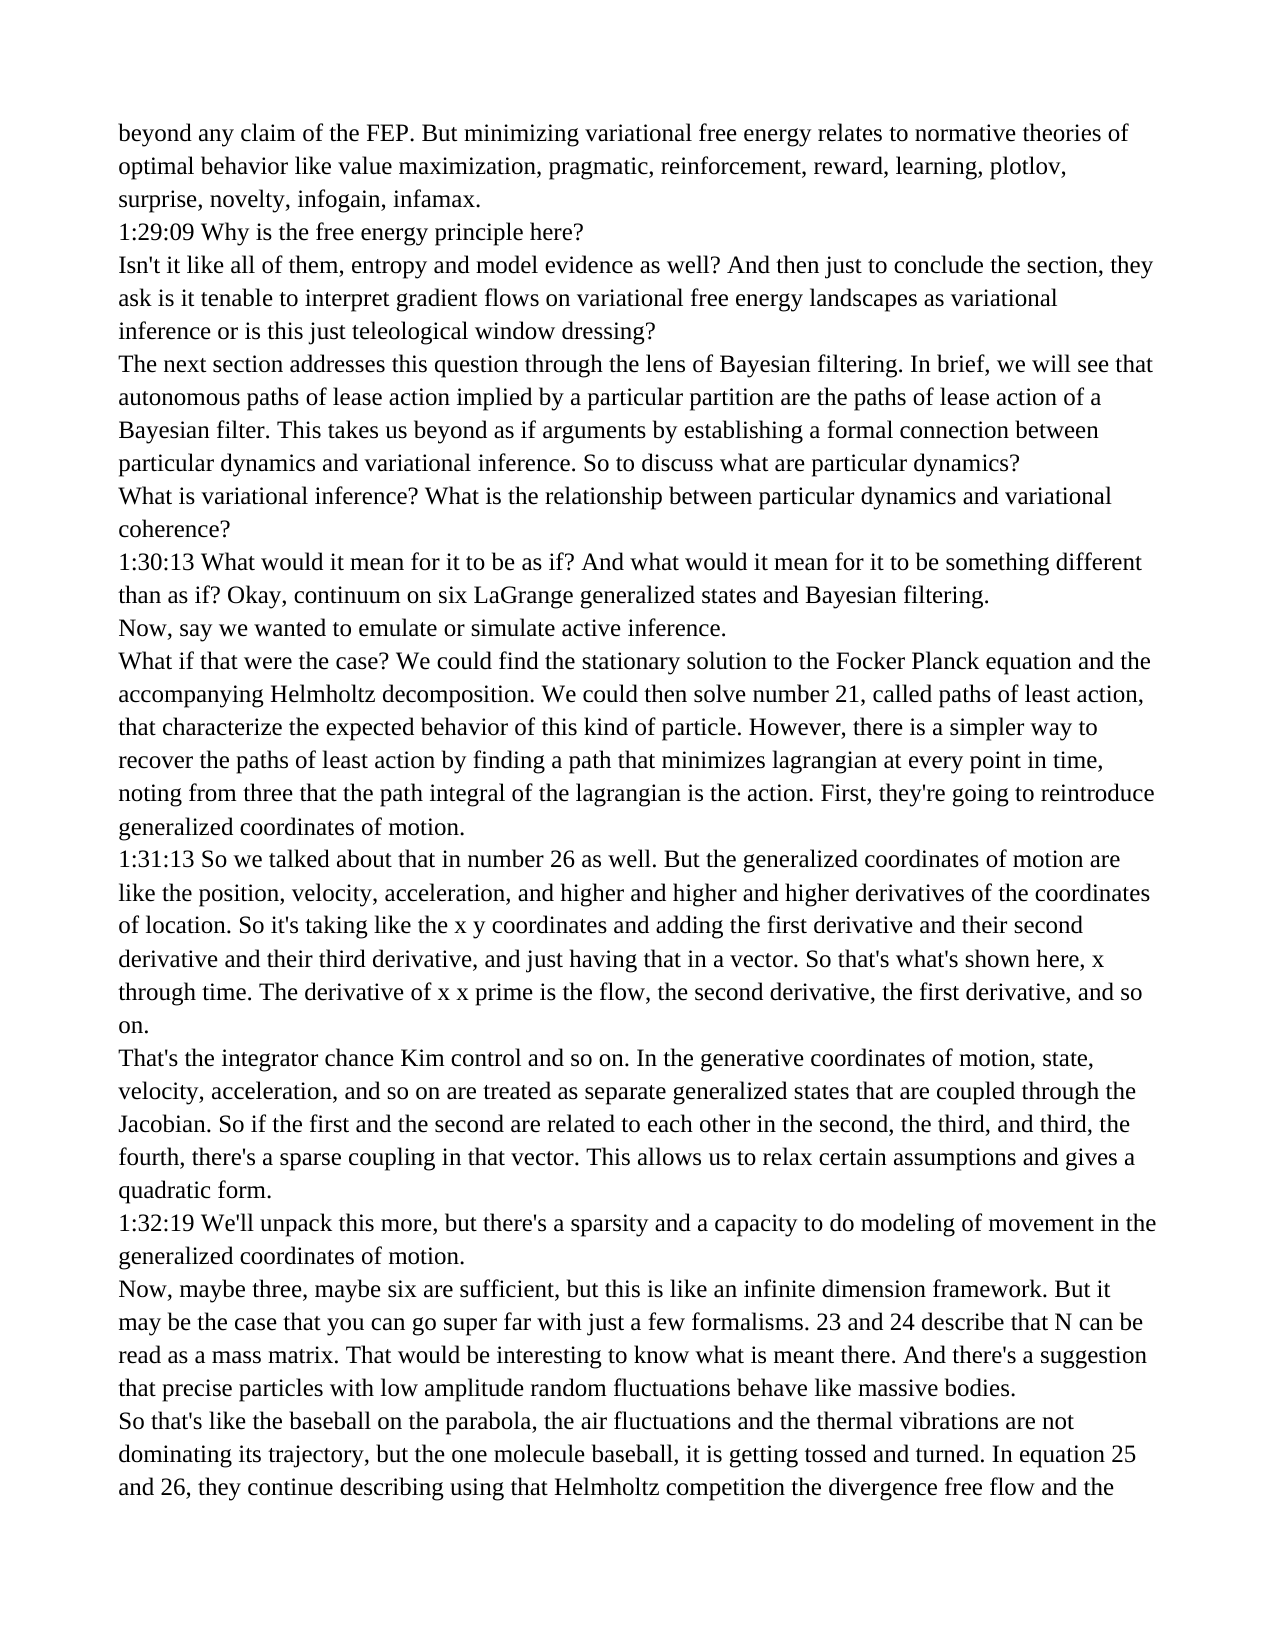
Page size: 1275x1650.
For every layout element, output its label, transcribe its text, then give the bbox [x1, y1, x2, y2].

text 1:29:09 Why is the free energy principle here? [118, 217, 1157, 246]
text That's the integrator chance Kim control and so on. In the generative coordinates of motion, state, velocity, acceleration, and so on are treated as separate generalized states that are coupled through the Jacobian. So if the first and the second are related to each other in the second, the third, and third, the fourth, there's a sparse coupling in that vector. This allows us to relax certain assumptions and gives a quadratic form. [118, 1043, 1157, 1203]
text Now, say we wanted to emulate or simulate active inference. [118, 613, 1157, 642]
text 1:30:13 What would it mean for it to be as if? And what would it mean for it to be something different than as if? Okay, continuum on six LaGrange generalized states and Bayesian filtering. [118, 547, 1157, 609]
text 1:32:19 We'll unpack this more, but there's a sparsity and a capacity to do modeling of movement in the generalized coordinates of motion. [118, 1208, 1157, 1269]
text What is variational inference? What is the relationship between particular dynamics and variational coherence? [118, 481, 1157, 543]
text What if that were the case? We could find the stationary solution to the Focker Planck equation and the accompanying Helmholtz decomposition. We could then solve number 21, called paths of least action, that characterize the expected behavior of this kind of particle. However, there is a simpler way to recover the paths of least action by finding a path that minimizes lagrangian at every point in time, noting from three that the path integral of the lagrangian is the action. First, they're going to reintroduce generalized coordinates of motion. [118, 646, 1157, 840]
text So that's like the baseball on the parabola, the air fluctuations and the thermal vibrations are not dominating its trajectory, but the one molecule baseball, it is getting tossed and turned. In equation 25 and 26, they continue describing using that Helmholtz competition the divergence free flow and the [118, 1406, 1157, 1501]
text beyond any claim of the FEP. But minimizing variational free energy relates to normative theories of optimal behavior like value maximization, pragmatic, reinforcement, reward, learning, plotlov, surprise, novelty, infogain, infamax. [118, 118, 1157, 213]
text 1:31:13 So we talked about that in number 26 as well. But the generalized coordinates of motion are like the position, velocity, acceleration, and higher and higher and higher derivatives of the coordinates of location. So it's taking like the x y coordinates and adding the first derivative and their second derivative and their third derivative, and just having that in a vector. So that's what's shown here, x through time. The derivative of x x prime is the flow, the second derivative, the first derivative, and so on. [118, 844, 1157, 1038]
text The next section addresses this question through the lens of Bayesian filtering. In brief, we will see that autonomous paths of lease action implied by a particular partition are the paths of lease action of a Bayesian filter. This takes us beyond as if arguments by establishing a formal connection between particular dynamics and variational inference. So to discuss what are particular dynamics? [118, 349, 1157, 477]
text Now, maybe three, maybe six are sufficient, but this is like an infinite dimension framework. But it may be the case that you can go super far with just a few formalisms. 23 and 24 describe that N can be read as a mass matrix. That would be interesting to know what is meant there. And there's a suggestion that precise particles with low amplitude random fluctuations behave like massive bodies. [118, 1274, 1157, 1402]
text Isn't it like all of them, entropy and model evidence as well? And then just to conclude the section, they ask is it tenable to interpret gradient flows on variational free energy landscapes as variational inference or is this just teleological window dressing? [118, 250, 1157, 345]
